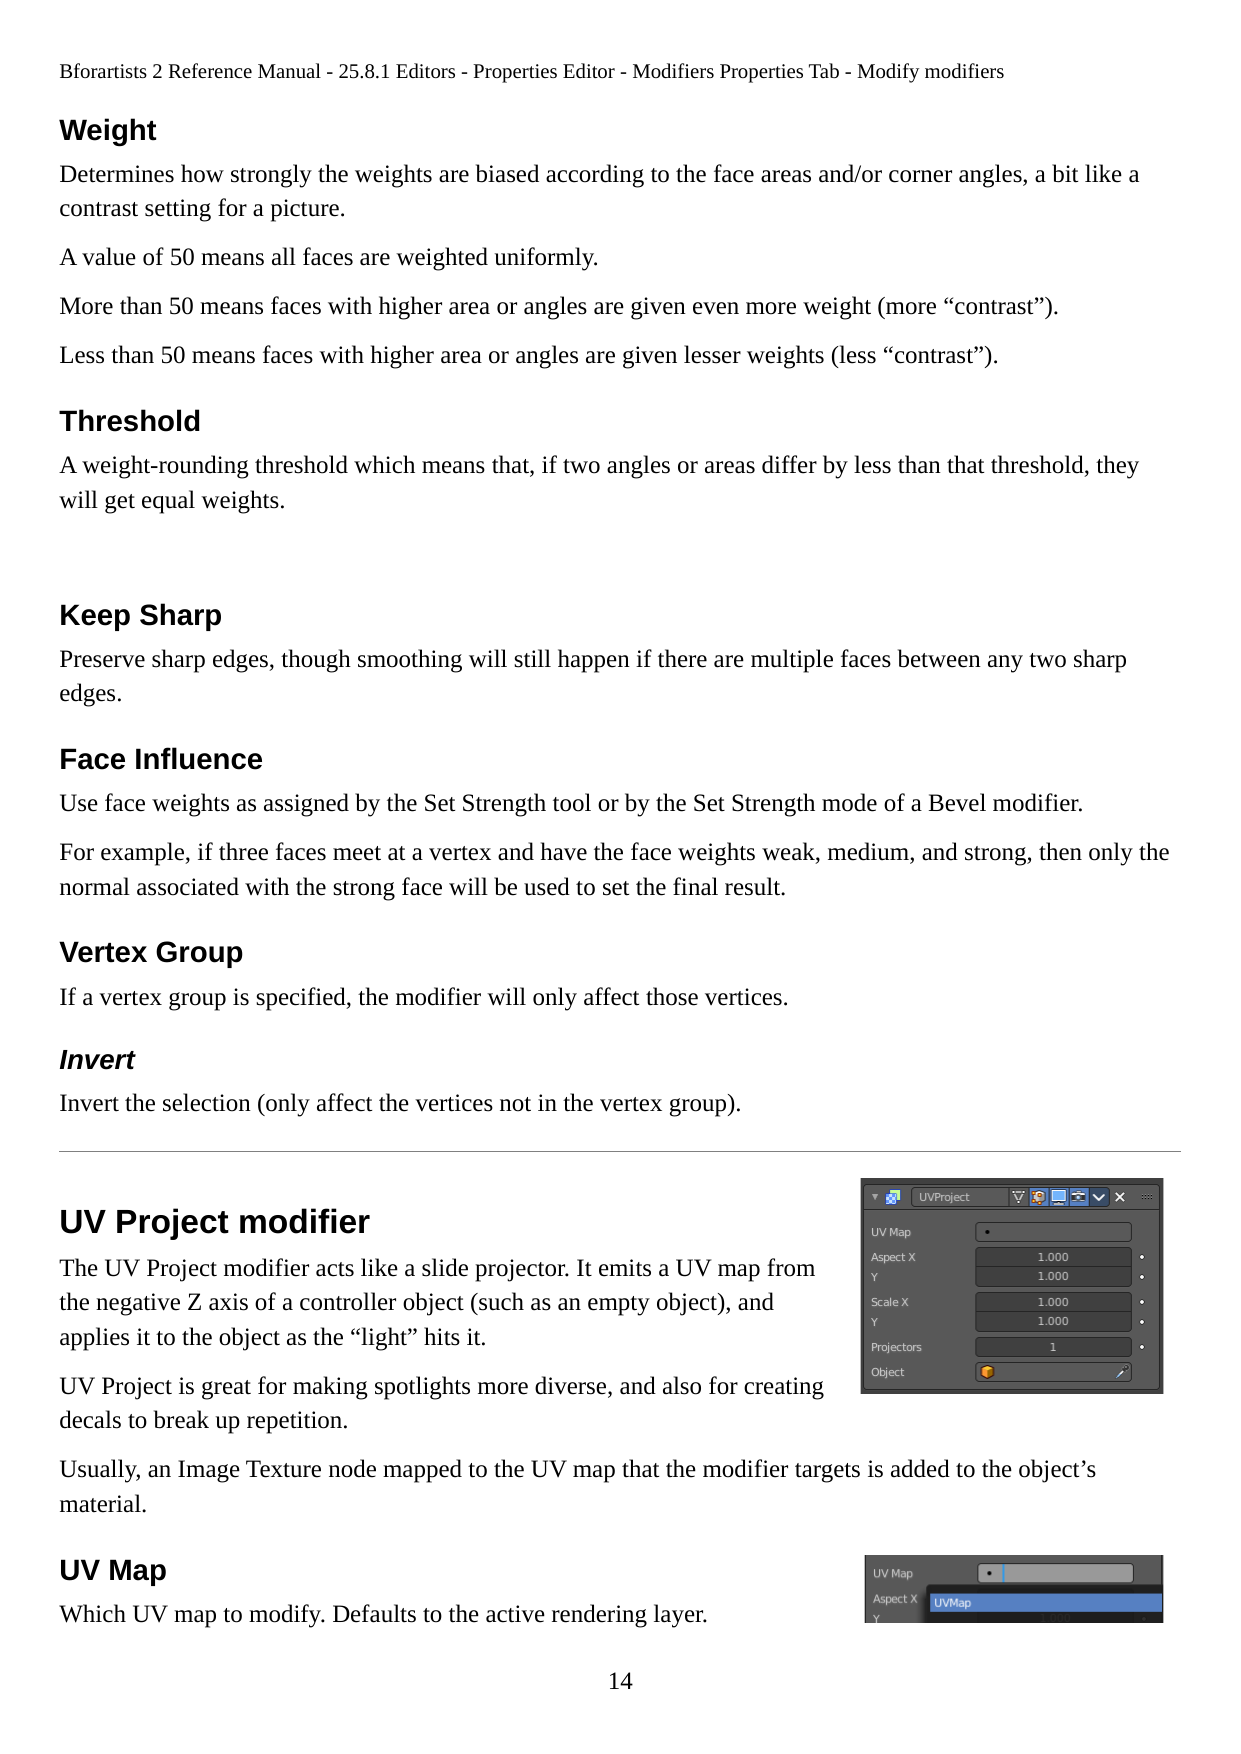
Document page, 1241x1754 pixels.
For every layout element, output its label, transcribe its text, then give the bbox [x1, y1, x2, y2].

subtitle Keep Sharp [59, 598, 1181, 631]
text If a vertex group is specified, the modifier will only affect those vertices. [59, 982, 1181, 1010]
text Use face weights as assigned by the Set Strength tool or by the Set Strength mode of a Bevel modifier. [59, 788, 1181, 817]
subtitle [1164, 1202, 1181, 1240]
text Less than 50 means faces with higher area or angles are given lesser weights (less “contrast”). [59, 341, 1181, 369]
text Which UV map to modify. Defaults to the active rendering layer. [59, 1599, 1181, 1627]
text UV Project is great for making spotlights more diverse, and also for creating decals to break up repetition. [59, 1371, 1181, 1434]
text More than 50 means faces with higher area or angles are given even more weight (more “contrast”). [59, 291, 1181, 320]
subtitle Face Influence [59, 742, 1181, 776]
picture [860, 1178, 1164, 1394]
subtitle UV Map [59, 1552, 1181, 1586]
text The UV Project modifier acts like a slide projector. It emits a UV map from the negative Z axis of a controller object (such as an empty object), and applies it to the object as the “light” hits it. [59, 1253, 860, 1351]
picture [864, 1555, 1164, 1623]
text For example, if three faces meet at a vertex and have the face weights weak, medium, and strong, then only the normal associated with the strong face will be used to set the final result. [59, 837, 1181, 901]
text Usually, an Image Texture node mapped to the UV map that the modifier targets is added to the object’s material. [59, 1454, 1181, 1518]
text Preserve sharp edges, though smoothing will still happen if there are multiple faces between any two sharp edges. [59, 644, 1181, 707]
text A weight-rounding threshold which means that, if two angles or areas differ by less than that threshold, they will get equal weights. [59, 450, 1181, 514]
subtitle Threshold [59, 404, 1181, 438]
subtitle Weight [59, 113, 1181, 146]
subtitle UV Project modifier [59, 1202, 860, 1240]
text Determines how strongly the weights are biased according to the face areas and/or corner angles, a bit like a contrast setting for a picture. [59, 159, 1181, 222]
text A value of 50 means all faces are weighted uniformly. [59, 242, 1181, 271]
subtitle Vertex Group [59, 935, 1181, 969]
subtitle Invert [59, 1043, 1181, 1075]
text Invert the selection (only affect the vertices not in the vertex group). [59, 1088, 1181, 1116]
